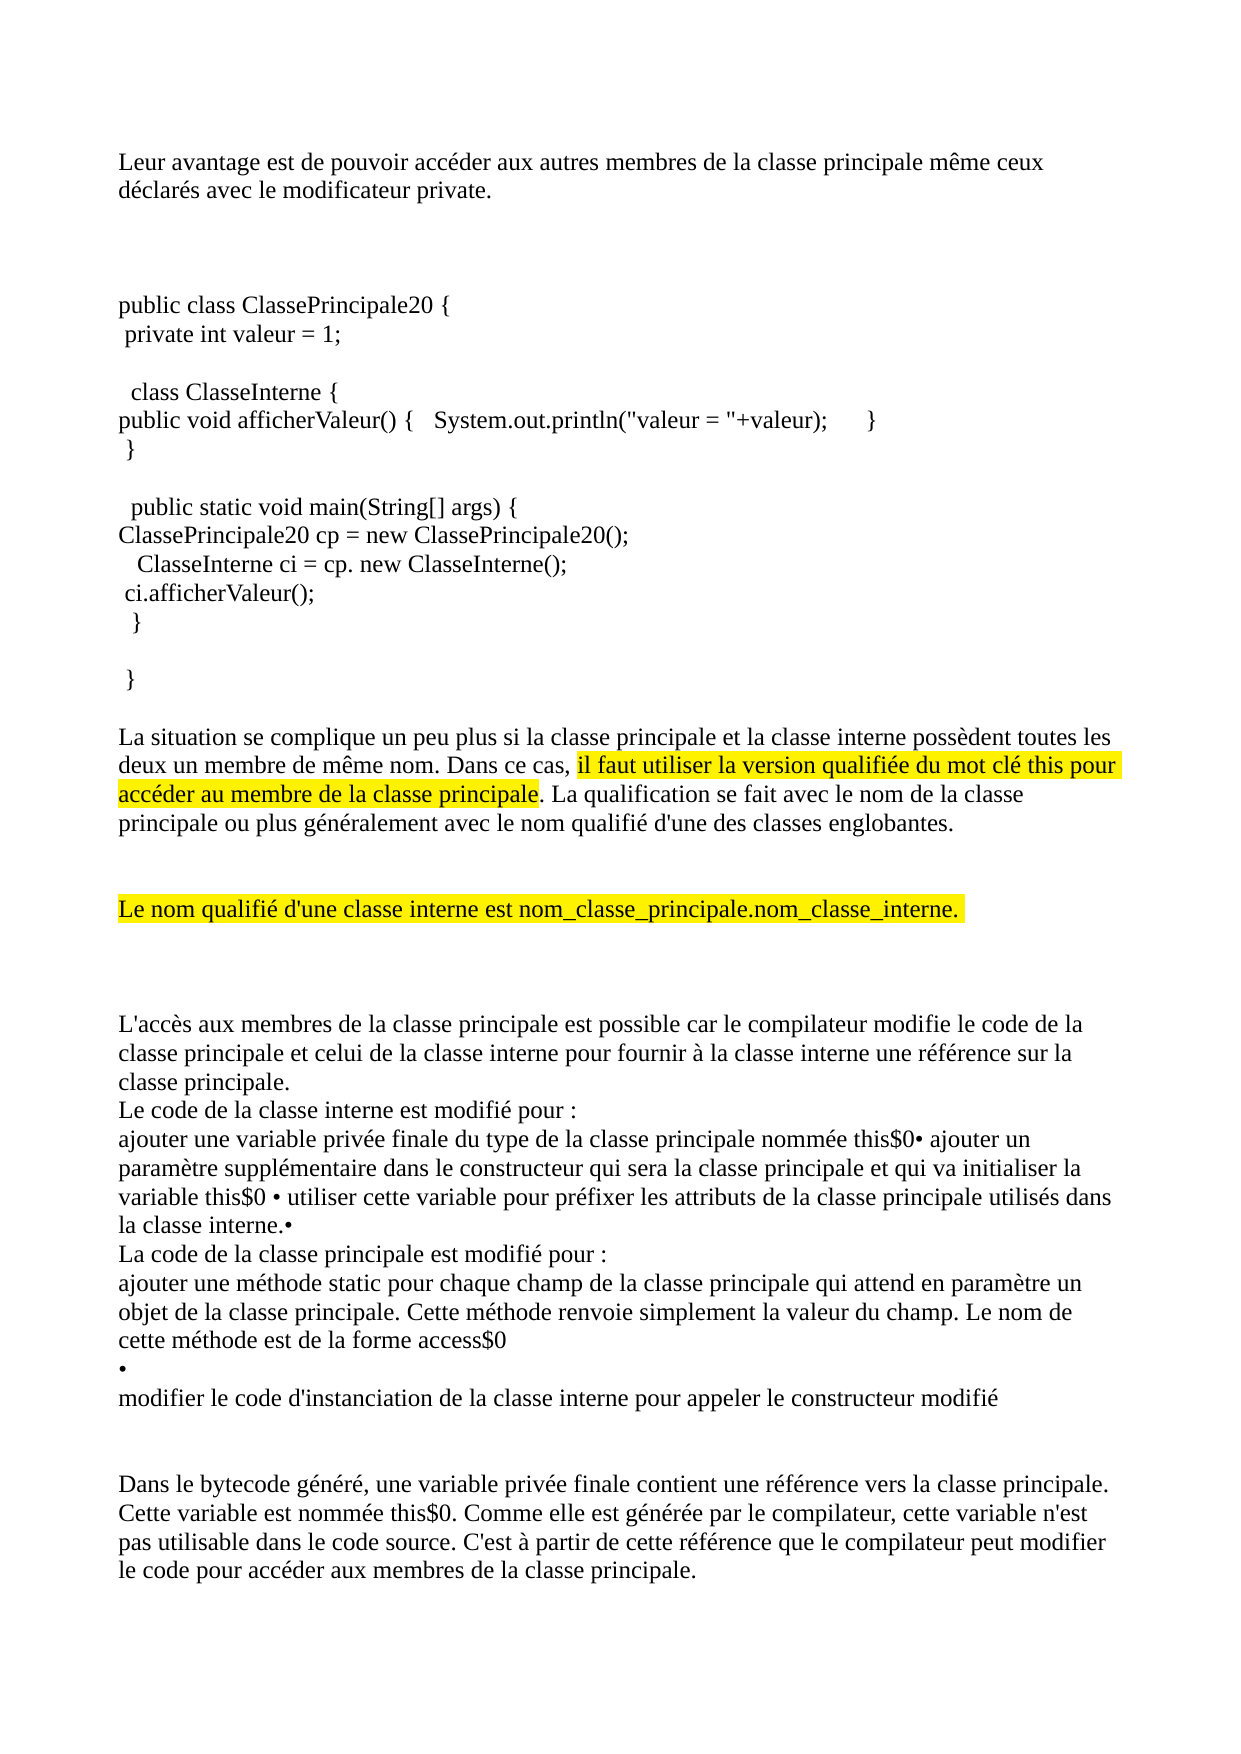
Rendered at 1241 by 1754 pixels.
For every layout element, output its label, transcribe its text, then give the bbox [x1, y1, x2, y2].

text public class ClassePrincipale20 { [118, 291, 1122, 319]
text ajouter une méthode static pour chaque champ de la classe principale qui attend en paramètre un objet de la classe principale. Cette méthode renvoie simplement la valeur du champ. Le nom de cette méthode est de la forme access$0 [118, 1268, 1122, 1354]
text modifier le code d'instanciation de la classe interne pour appeler le constructeur modifié [118, 1383, 1122, 1412]
text } [118, 664, 1122, 693]
text ci.afficherValeur(); [118, 578, 1122, 607]
text private int valeur = 1; [118, 319, 1122, 348]
text Dans le bytecode généré, une variable privée finale contient une référence vers la classe principale. Cette variable est nommée this$0. Comme elle est générée par le compilateur, cette variable n'est pas utilisable dans le code source. C'est à partir de cette référence que le compilateur peut modifier le code pour accéder aux membres de la classe principale. [118, 1469, 1122, 1584]
text L'accès aux membres de la classe principale est possible car le compilateur modifie le code de la classe principale et celui de la classe interne pour fournir à la classe interne une référence sur la classe principale. [118, 1009, 1122, 1096]
text public static void main(String[] args) { [118, 492, 1122, 521]
text } [118, 607, 1122, 636]
text • [118, 1354, 1122, 1383]
text ajouter une variable privée finale du type de la classe principale nommée this$0• ajouter un paramètre supplémentaire dans le constructeur qui sera la classe principale et qui va initialiser la variable this$0 • utiliser cette variable pour préfixer les attributs de la classe principale utilisés dans la classe interne.• [118, 1124, 1122, 1239]
text Leur avantage est de pouvoir accéder aux autres membres de la classe principale même ceux déclarés avec le modificateur private. [118, 147, 1122, 204]
text ClassePrincipale20 cp = new ClassePrincipale20(); [118, 521, 1122, 549]
text } [118, 434, 1122, 463]
text ClasseInterne ci = cp. new ClasseInterne(); [118, 549, 1122, 578]
text public void afficherValeur() { System.out.println("valeur = "+valeur); } [118, 406, 1122, 434]
text Le code de la classe interne est modifié pour : [118, 1096, 1122, 1124]
text La code de la classe principale est modifié pour : [118, 1239, 1122, 1268]
text Le nom qualifié d'une classe interne est nom_classe_principale.nom_classe_interne. [118, 894, 1122, 923]
text La situation se complique un peu plus si la classe principale et la classe interne possèdent toutes les deux un membre de même nom. Dans ce cas, il faut utiliser la version qualifiée du mot clé this pour accéder au membre de la classe principale. La qualification se fait avec le nom de la classe principale ou plus généralement avec le nom qualifié d'une des classes englobantes. [118, 722, 1122, 837]
text class ClasseInterne { [118, 377, 1122, 406]
